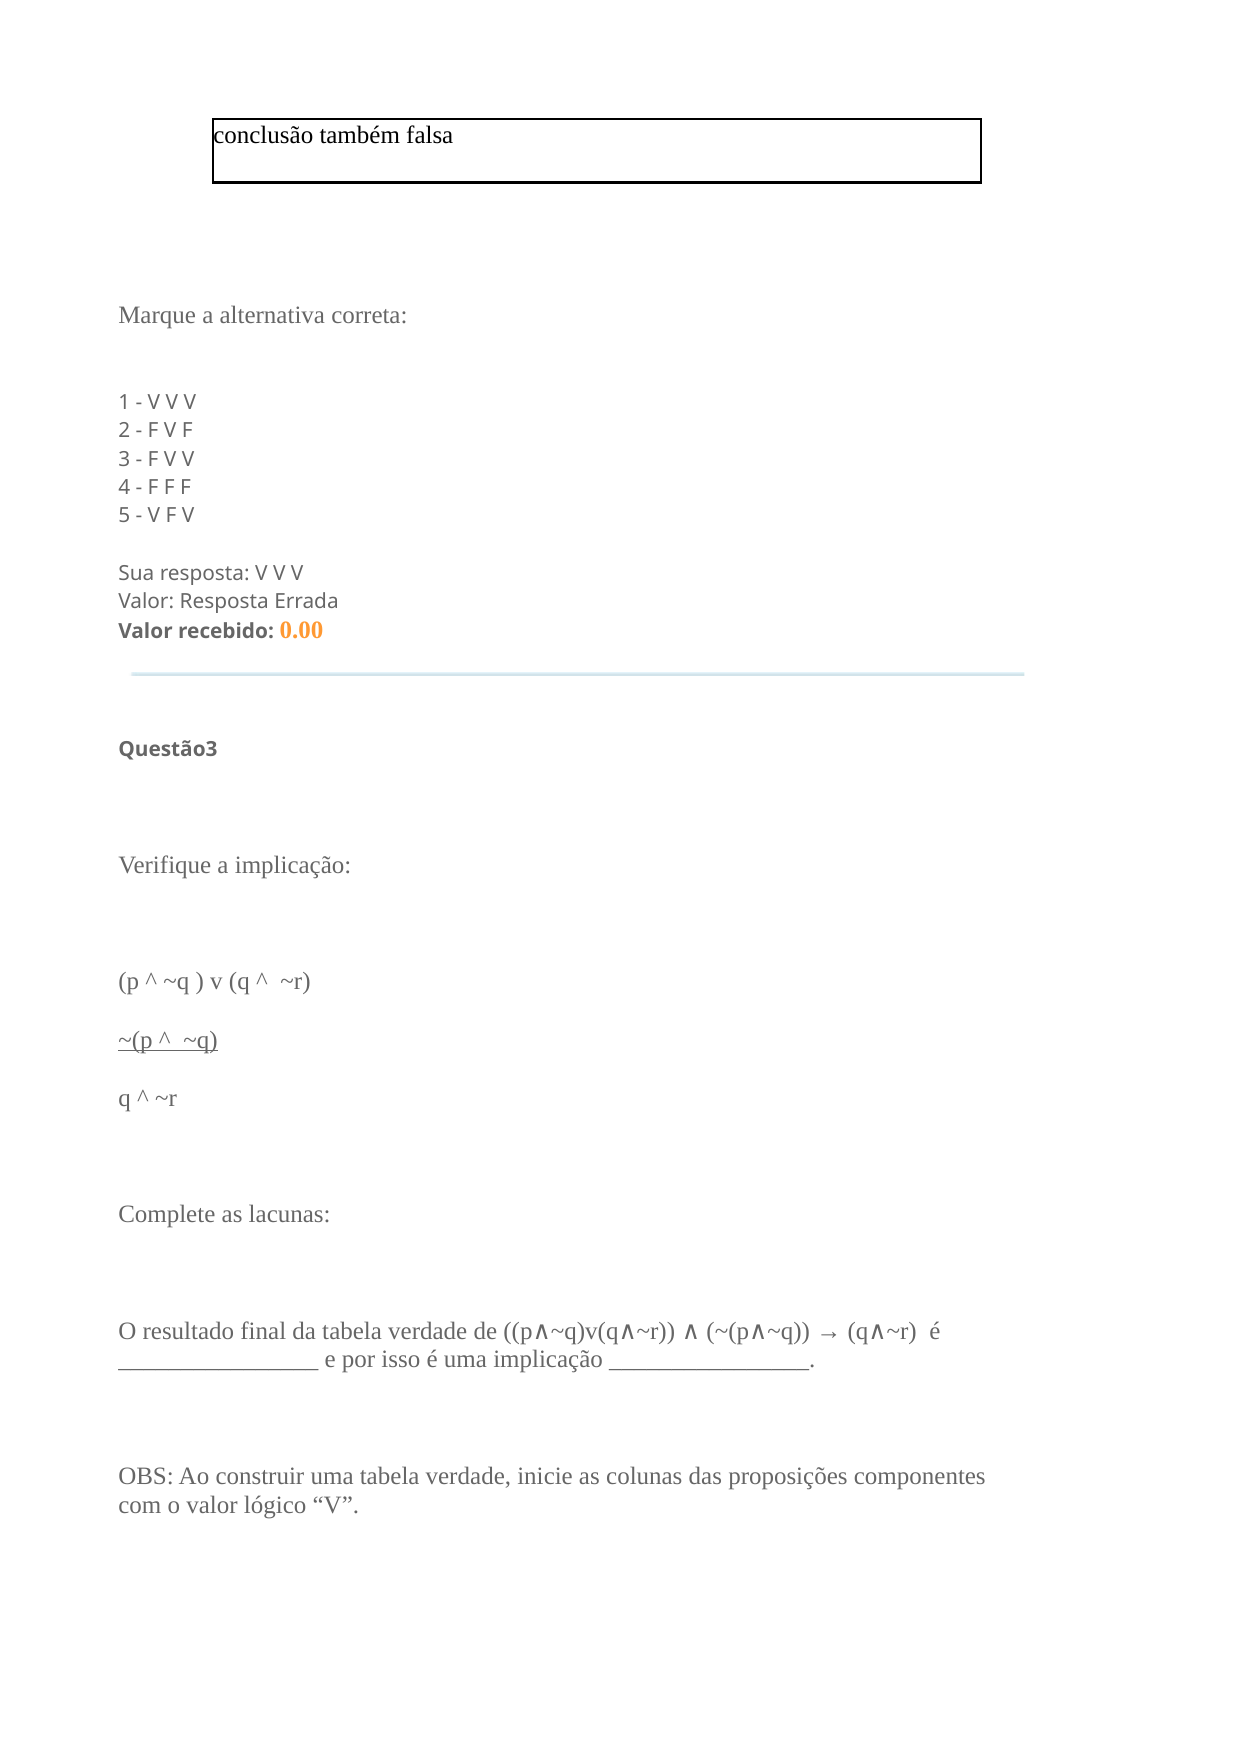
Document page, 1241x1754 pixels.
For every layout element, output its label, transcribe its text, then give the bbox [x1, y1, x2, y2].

table_cell 5 - V F V [118, 501, 1026, 529]
table_cell [118, 529, 1026, 558]
table_cell [1026, 763, 1033, 792]
table_cell [1026, 358, 1033, 387]
table_cell [118, 763, 1026, 792]
table_cell [1026, 415, 1033, 444]
table_cell Marque a alternativa correta: [118, 118, 1033, 358]
table_cell Questão3 [118, 734, 1033, 763]
table_cell [1026, 472, 1033, 501]
table_cell Sua resposta: V V V [118, 558, 1026, 586]
table_cell [1026, 586, 1033, 615]
table_cell [118, 118, 212, 181]
table_cell [1026, 558, 1033, 586]
table_cell 2 - F V F [118, 415, 1026, 444]
picture [118, 672, 1025, 676]
table_cell 4 - F F F [118, 472, 1026, 501]
table_cell conclusão também falsa [214, 120, 980, 181]
table_cell [1026, 529, 1033, 558]
table_cell [1026, 387, 1033, 415]
table_cell 1 - V V V [118, 387, 1026, 415]
table_cell [118, 676, 1026, 705]
table_cell [118, 358, 1026, 387]
table_cell Verifique a implicação: (p ^ ~q ) v (q ^ ~r) ~(p ^ ~q) q ^ ~r Complete as lacunas: O resultado final da tabela verdade de ((p∧~q)v(q∧~r)) ∧ (~(p∧~q)) → (q∧~r) é ________________ e por isso é uma implicação ________________. OBS: Ao construir uma tabela verdade, inicie as colunas das proposições componentes com o valor lógico “V”. [118, 792, 1033, 1606]
table_cell Valor recebido: 0.00 [118, 615, 1026, 676]
table_cell [1026, 676, 1033, 705]
table_cell 3 - F V V [118, 444, 1026, 472]
table_cell [1026, 501, 1033, 529]
table_cell [118, 705, 1026, 733]
table_cell Valor: Resposta Errada [118, 586, 1026, 615]
table_cell [1026, 444, 1033, 472]
table_cell [1026, 705, 1033, 733]
table_cell [1026, 615, 1033, 676]
